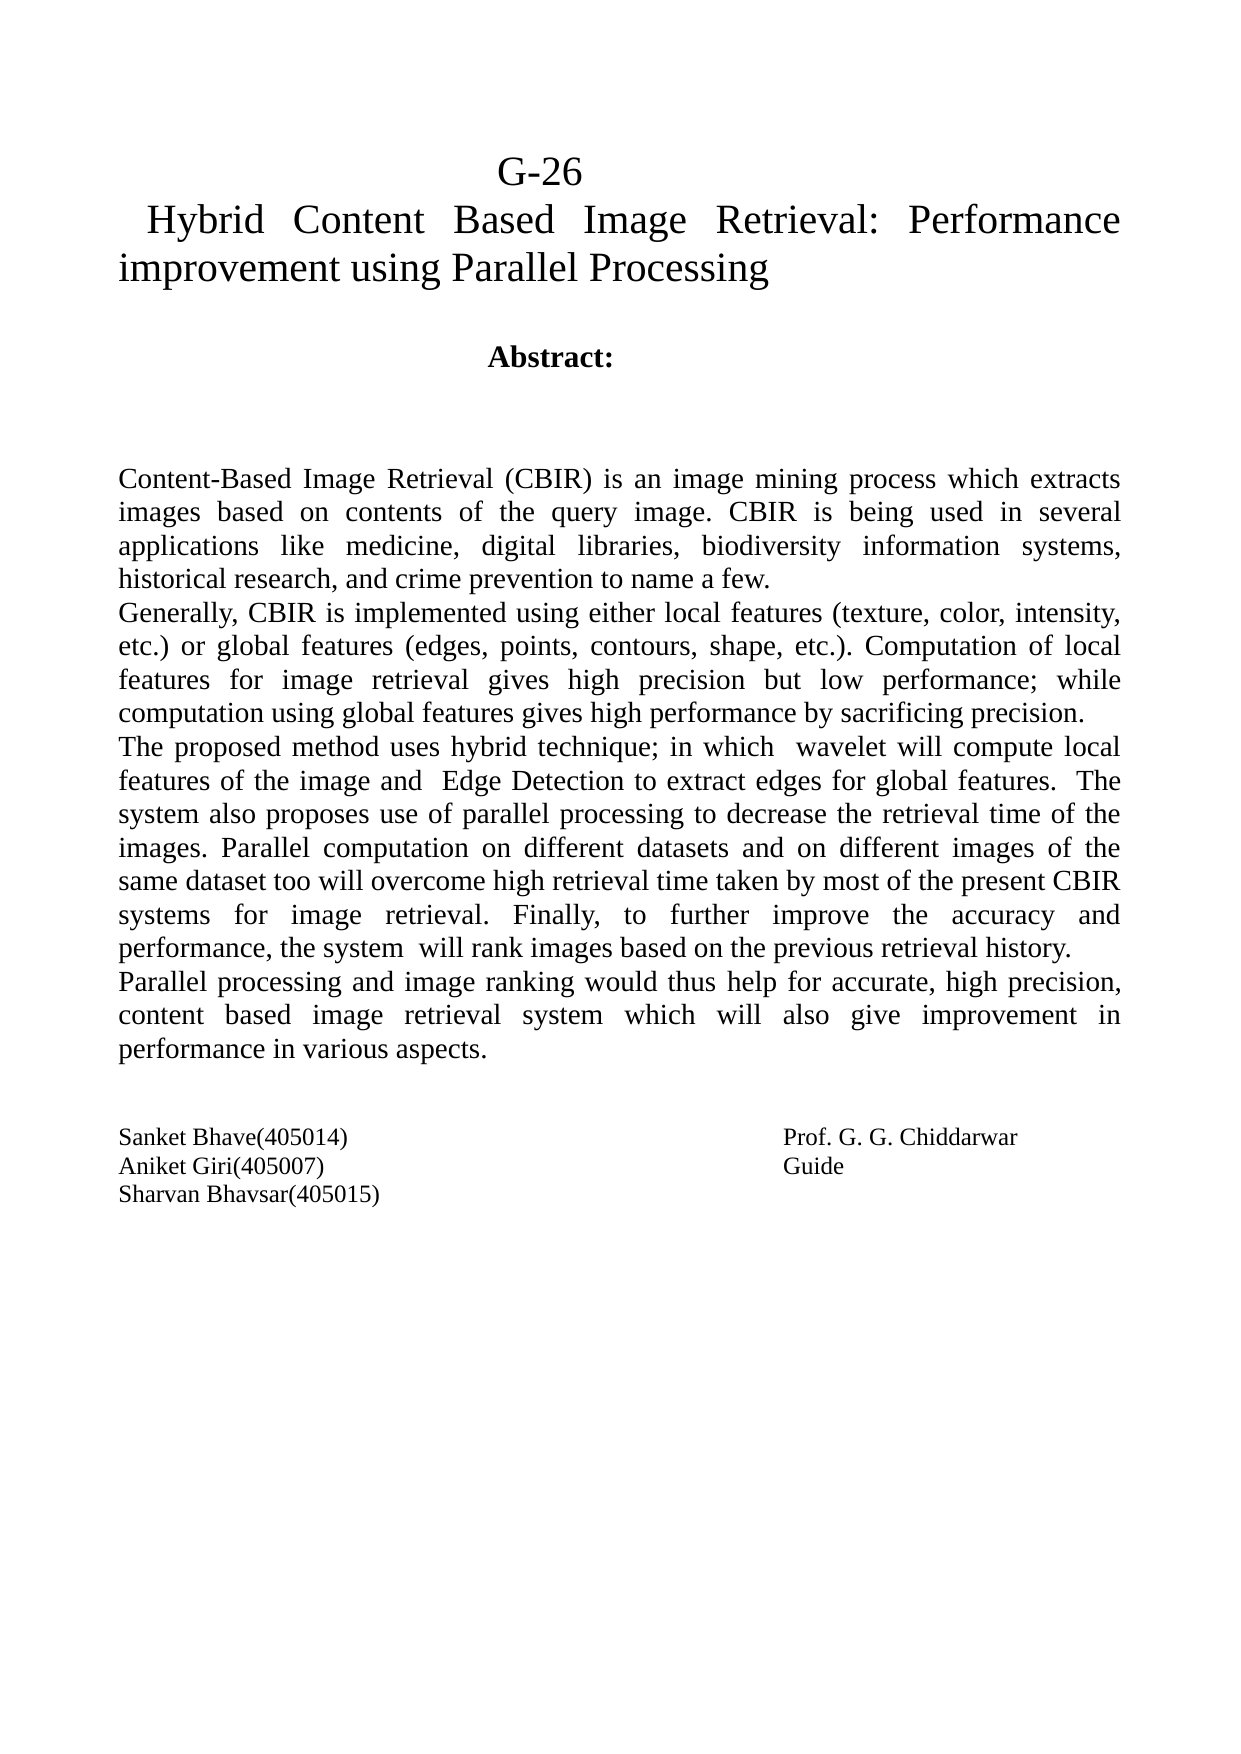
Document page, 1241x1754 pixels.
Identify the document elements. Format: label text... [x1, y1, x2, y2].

text Sharvan Bhavsar(405015) [118, 1179, 1122, 1208]
text Aniket Giri(405007) Guide [118, 1151, 1122, 1179]
text The proposed method uses hybrid technique; in which wavelet will compute local features of the image and Edge Detection to extract edges for global features. The system also proposes use of parallel processing to decrease the retrieval time of the images. Parallel computation on different datasets and on different images of the same dataset too will overcome high retrieval time taken by most of the present CBIR systems for image retrieval. Finally, to further improve the accuracy and performance, the system will rank images based on the previous retrieval history. [118, 729, 1122, 964]
text Parallel processing and image ranking would thus help for accurate, high precision, content based image retrieval system which will also give improvement in performance in various aspects. [118, 964, 1122, 1064]
text Hybrid Content Based Image Retrieval: Performance improvement using Parallel Processing [118, 195, 1122, 291]
text Content-Based Image Retrieval (CBIR) is an image mining process which extracts images based on contents of the query image. CBIR is being used in several applications like medicine, digital libraries, biodiversity information systems, historical research, and crime prevention to name a few. [118, 461, 1122, 595]
text Abstract: [118, 338, 1122, 374]
text Generally, CBIR is implemented using either local features (texture, color, intensity, etc.) or global features (edges, points, contours, shape, etc.). Computation of local features for image retrieval gives high precision but low performance; while computation using global features gives high performance by sacrificing precision. [118, 595, 1122, 729]
text G-26 [118, 147, 1122, 195]
text Sanket Bhave(405014) Prof. G. G. Chiddarwar [118, 1122, 1122, 1151]
